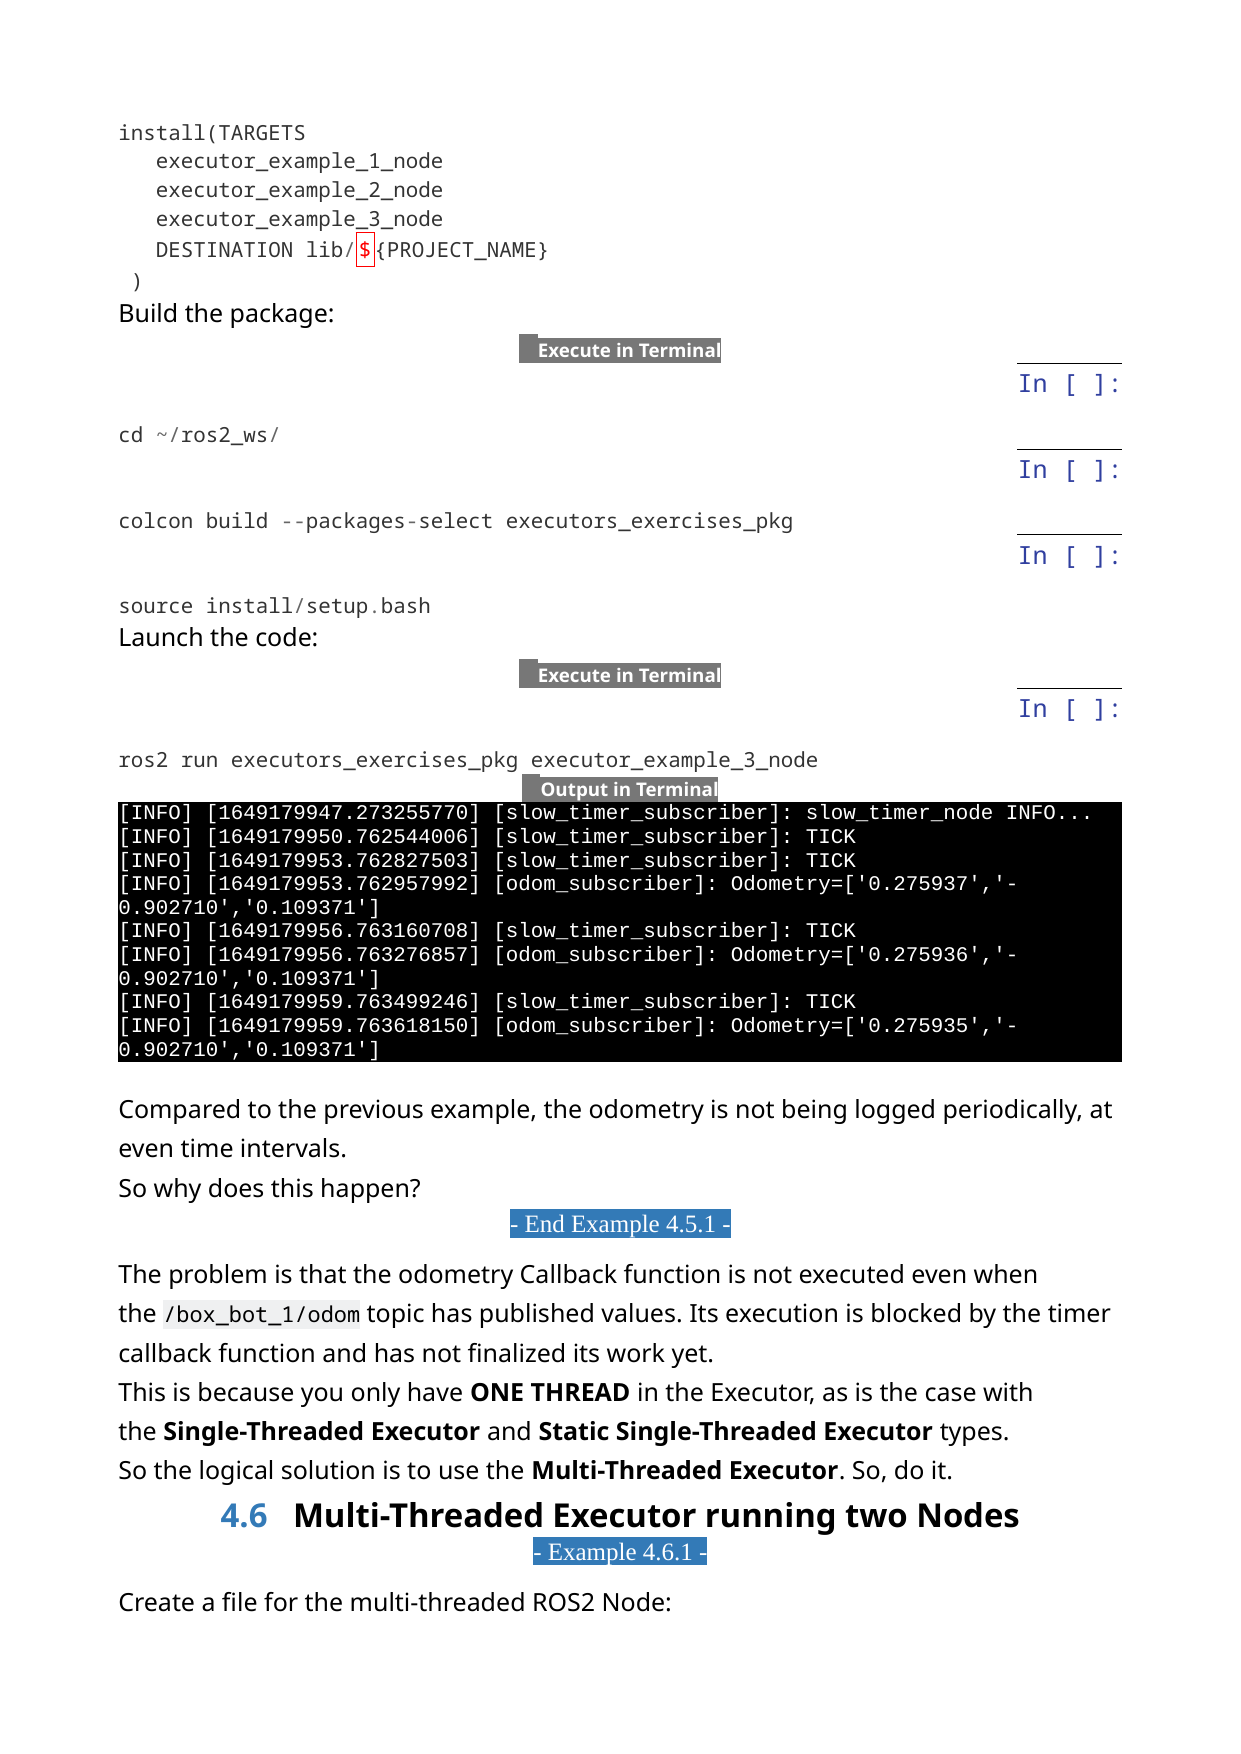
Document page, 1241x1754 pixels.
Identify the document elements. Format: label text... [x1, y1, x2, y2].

text source install/setup.bash [118, 592, 1122, 620]
text [INFO] [1649179959.763618150] [odom_subscriber]: Odometry=['0.275935','-0.902710','0.109371'] [118, 1015, 1122, 1062]
text Create a file for the multi-threaded ROS2 Node: [118, 1584, 1122, 1618]
text [INFO] [1649179956.763276857] [odom_subscriber]: Odometry=['0.275936','-0.902710','0.109371'] [118, 944, 1122, 991]
text [INFO] [1649179953.762957992] [odom_subscriber]: Odometry=['0.275937','-0.902710','0.109371'] [118, 873, 1122, 921]
text executor_example_2_node [118, 175, 1122, 204]
text executor_example_3_node [118, 204, 1122, 232]
text cd ~/ros2_ws/ [118, 420, 1122, 449]
text So the logical solution is to use the Multi-Threaded Executor. So, do it. [118, 1453, 1122, 1487]
text ros2 run executors_exercises_pkg executor_example_3_node [118, 745, 1122, 773]
text The problem is that the odometry Callback function is not executed even when the /box_bot_1/odom topic has published values. Its execution is blocked by the timer callback function and has not finalized its work yet. [118, 1257, 1122, 1369]
text In [ ]: [118, 688, 1122, 725]
text Compared to the previous example, the odometry is not being logged periodically, at even time intervals. [118, 1092, 1122, 1165]
text [INFO] [1649179953.762827503] [slow_timer_subscriber]: TICK [118, 849, 1122, 873]
text DESTINATION lib/ [118, 232, 356, 267]
text colcon build --packages-select executors_exercises_pkg [118, 506, 1122, 534]
text So why does this happen? [118, 1170, 1122, 1204]
text In [ ]: [118, 363, 1122, 400]
text In [ ]: [118, 534, 1122, 571]
text [INFO] [1649179959.763499246] [slow_timer_subscriber]: TICK [118, 991, 1122, 1015]
text - End Example 4.5.1 - [118, 1209, 1122, 1238]
text - Example 4.6.1 - [118, 1537, 1122, 1565]
text {PROJECT_NAME} [375, 232, 1122, 267]
text executor_example_1_node [118, 147, 1122, 175]
text [INFO] [1649179956.763160708] [slow_timer_subscriber]: TICK [118, 921, 1122, 944]
subtitle 4.6 Multi-Threaded Executor running two Nodes [118, 1492, 1122, 1537]
text Build the package: [118, 295, 1122, 329]
text In [ ]: [118, 449, 1122, 486]
text [INFO] [1649179950.762544006] [slow_timer_subscriber]: TICK [118, 826, 1122, 849]
text Execute in Terminal [118, 659, 1122, 688]
text $ [357, 233, 374, 266]
text This is because you only have ONE THREAD in the Executor, as is the case with the Single-Threaded Executor and Static Single-Threaded Executor types. [118, 1374, 1122, 1448]
text Execute in Terminal [118, 334, 1122, 363]
text Launch the code: [118, 620, 1122, 654]
text [INFO] [1649179947.273255770] [slow_timer_subscriber]: slow_timer_node INFO... [118, 802, 1122, 826]
text install(TARGETS [118, 118, 1122, 147]
text Output in Terminal [118, 773, 1122, 802]
text ) [118, 267, 1122, 295]
